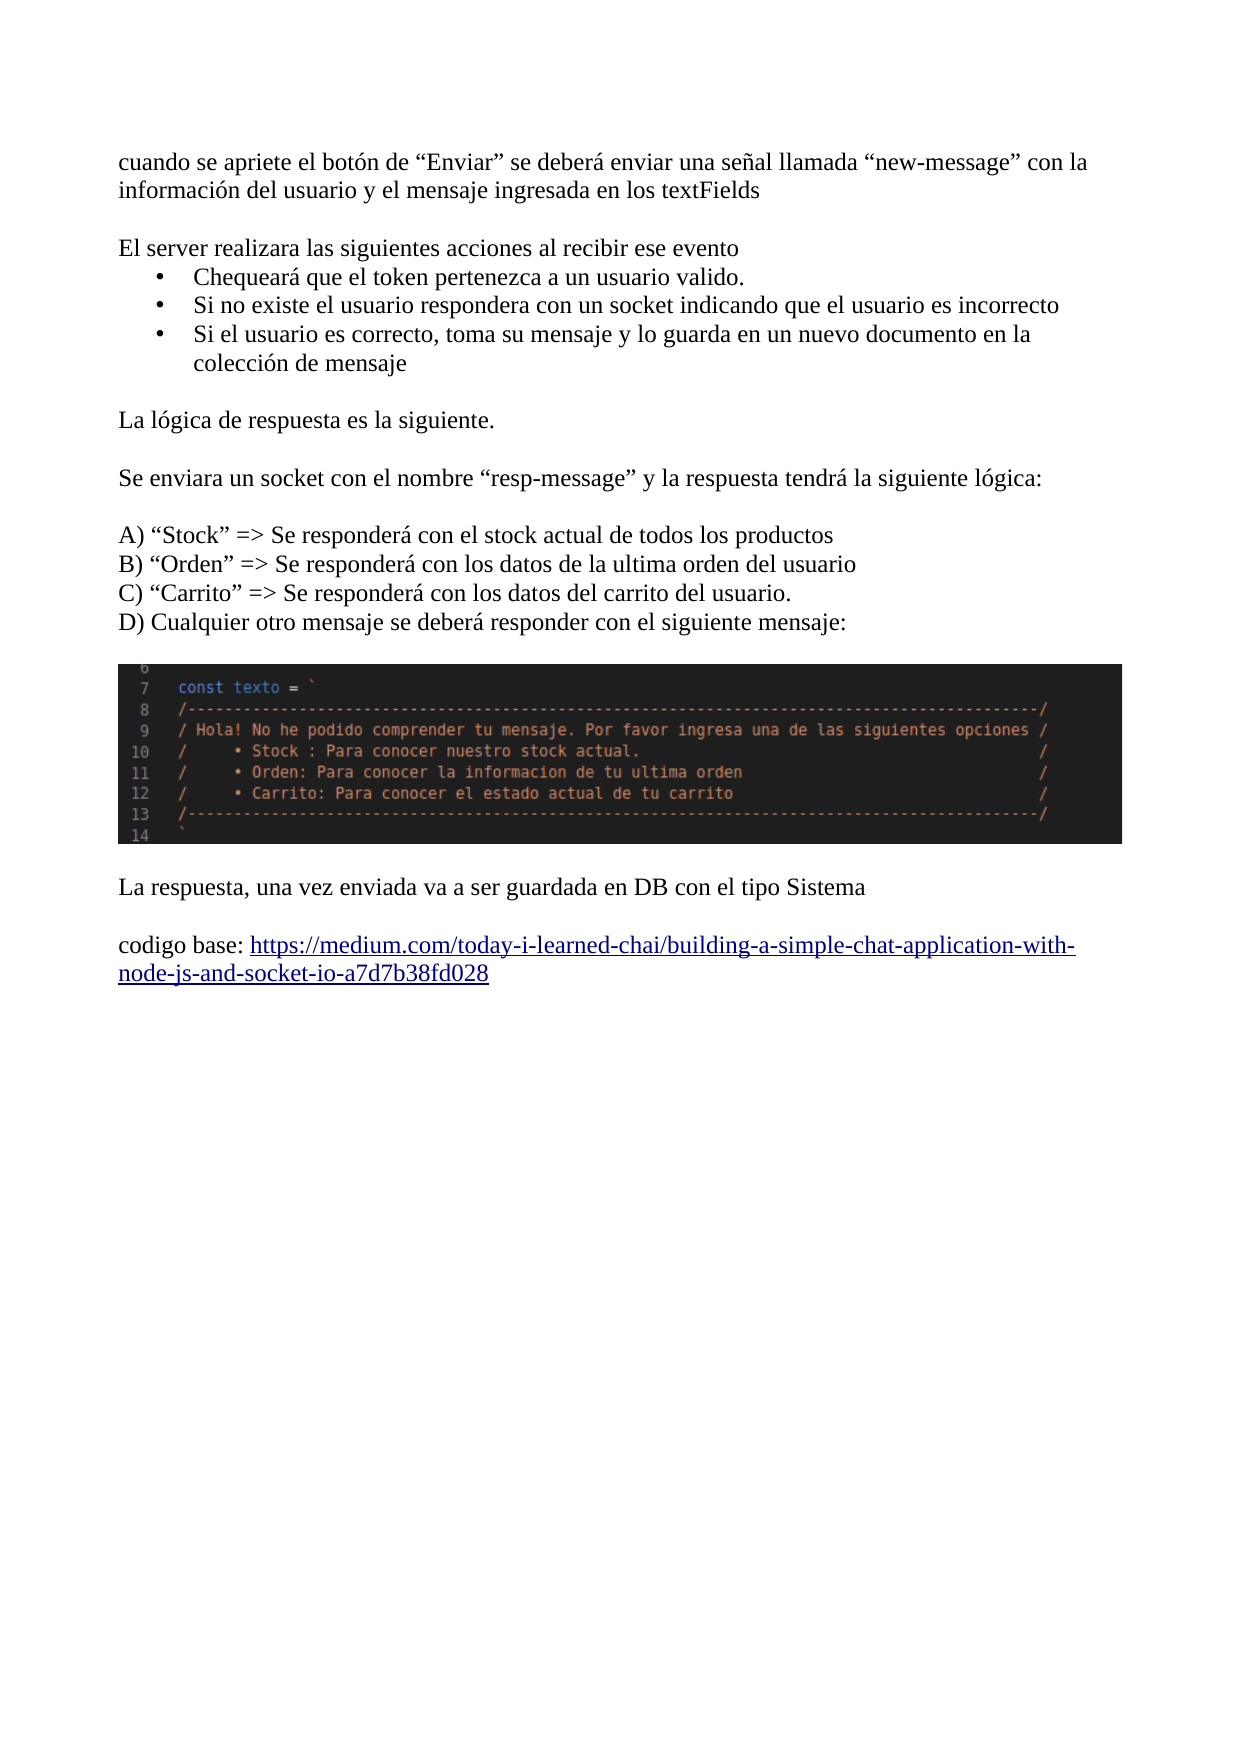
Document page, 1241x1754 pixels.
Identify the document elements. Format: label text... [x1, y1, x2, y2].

text A) “Stock” => Se responderá con el stock actual de todos los productos [118, 521, 1122, 549]
picture [118, 664, 1123, 844]
list Si no existe el usuario respondera con un socket indicando que el usuario es incorrecto [156, 291, 1122, 319]
text cuando se apriete el botón de “Enviar” se deberá enviar una señal llamada “new-message” con la información del usuario y el mensaje ingresada en los textFields [118, 147, 1122, 204]
text El server realizara las siguientes acciones al recibir ese evento [118, 233, 1122, 262]
text Se enviara un socket con el nombre “resp-message” y la respuesta tendrá la siguiente lógica: [118, 463, 1122, 492]
text B) “Orden” => Se responderá con los datos de la ultima orden del usuario [118, 549, 1122, 578]
text codigo base: https://medium.com/today-i-learned-chai/building-a-simple-chat-application-with-node-js-and-socket-io-a7d7b38fd028 [118, 930, 1122, 987]
list Si el usuario es correcto, toma su mensaje y lo guarda en un nuevo documento en la colección de mensaje [156, 319, 1122, 377]
text C) “Carrito” => Se responderá con los datos del carrito del usuario. [118, 578, 1122, 607]
list Chequeará que el token pertenezca a un usuario valido. [156, 262, 1122, 291]
text D) Cualquier otro mensaje se deberá responder con el siguiente mensaje: [118, 607, 1122, 636]
text La lógica de respuesta es la siguiente. [118, 406, 1122, 434]
text La respuesta, una vez enviada va a ser guardada en DB con el tipo Sistema [118, 872, 1122, 901]
